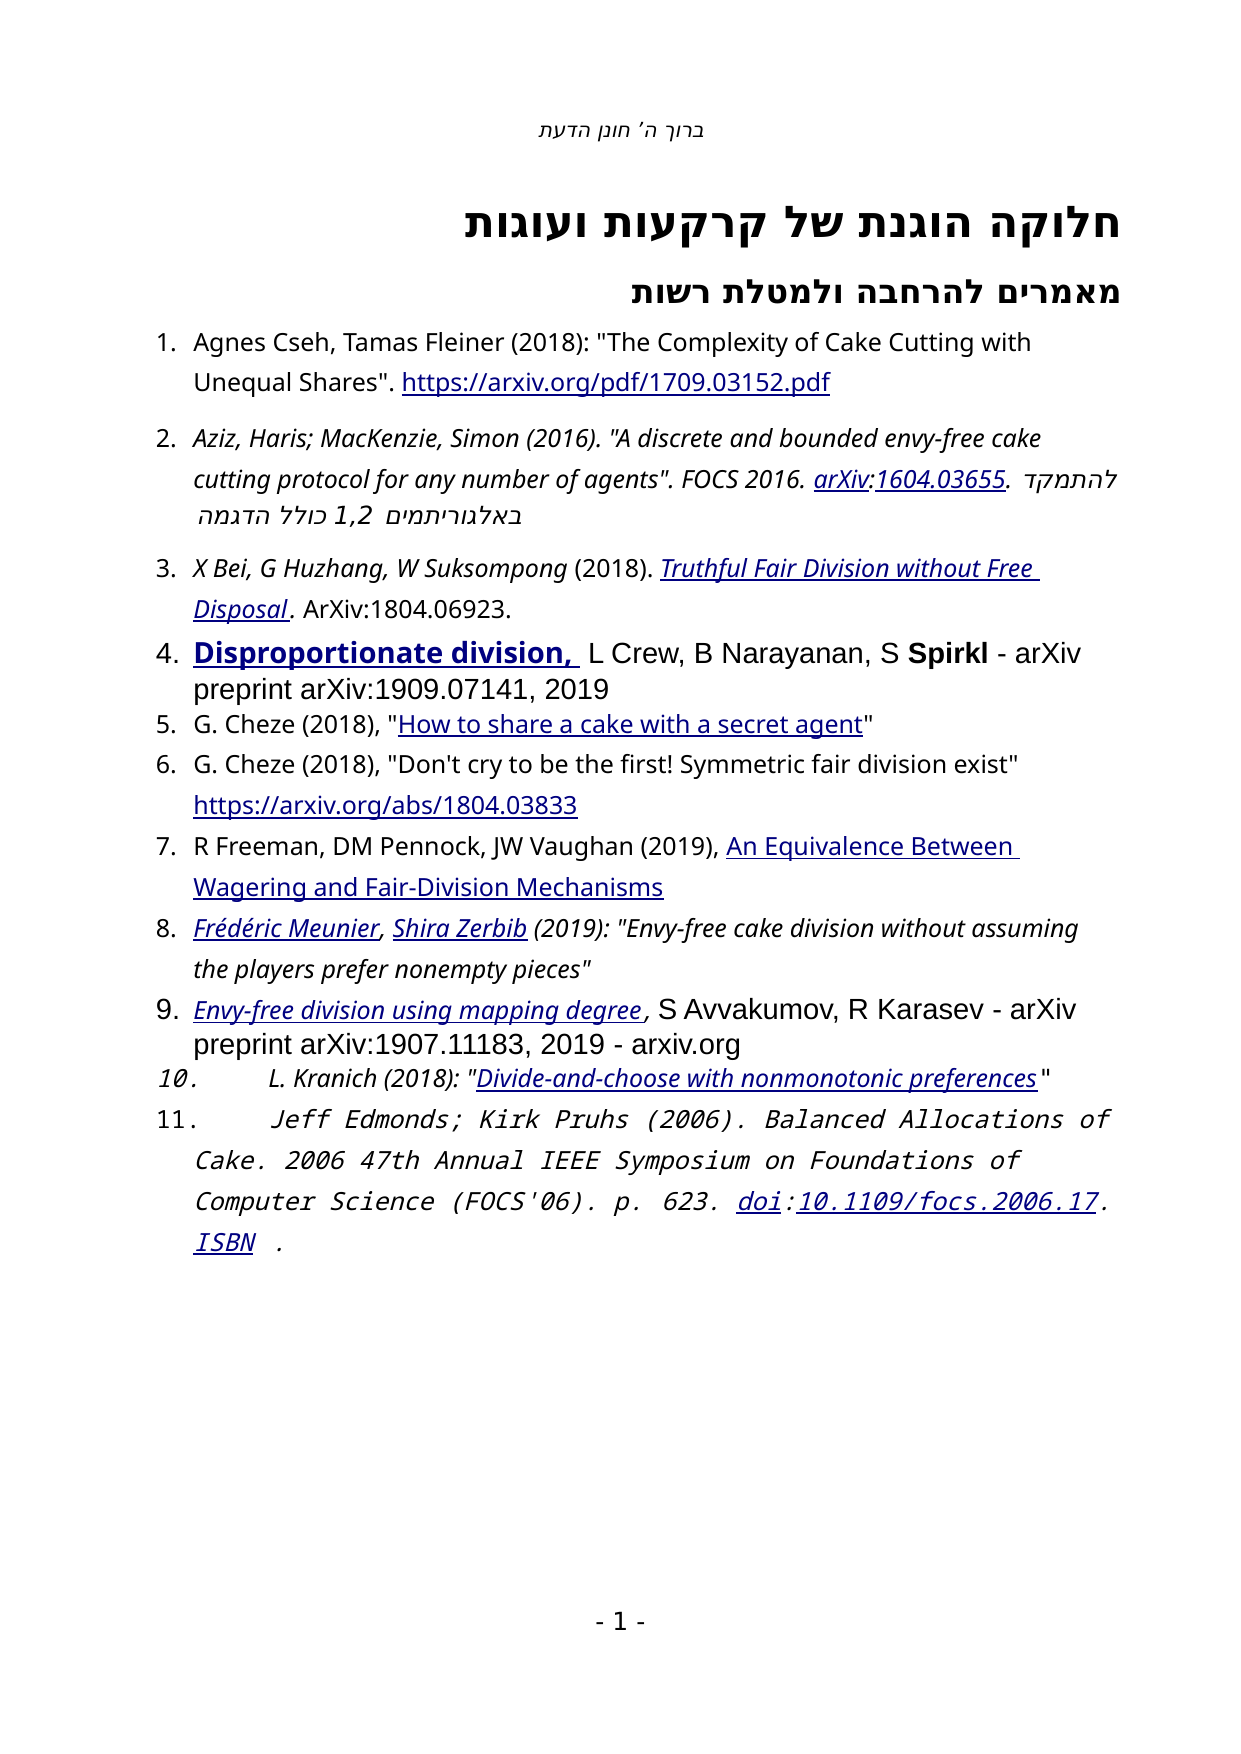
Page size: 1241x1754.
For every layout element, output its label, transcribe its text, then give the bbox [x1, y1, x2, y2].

list L. Kranich (2018): "Divide-and-choose with nonmonotonic preferences‏"‏ [156, 1061, 1122, 1095]
subtitle Disproportionate division, L Crew, B Narayanan, S Spirkl - arXiv preprint arXiv:1909.07141, 2019‏ ‏ [156, 632, 1122, 706]
subtitle מאמרים להרחבה ולמטלת רשות [118, 273, 1122, 312]
subtitle חלוקה הוגנת של קרקעות ועוגות [118, 197, 1122, 248]
subtitle Envy-free division using mapping degree‏, S Avvakumov, R Karasev - arXiv preprint arXiv:1907.11183, 2019‏ - arxiv.org‏ [156, 992, 1122, 1061]
list Frédéric Meunier, Shira Zerbib (2019): "Envy-free cake division without assuming the players prefer nonempty pieces" [156, 911, 1122, 985]
list R Freeman, DM Pennock, JW Vaughan (2019), An Equivalence Between Wagering and Fair-Division Mechanisms‏ [156, 829, 1122, 904]
list G. Cheze (2018), "Don't cry to be the first! Symmetric fair division exist" https://arxiv.org/abs/1804.03833 [156, 747, 1122, 822]
list Agnes Cseh, Tamas Fleiner (2018): "The Complexity of Cake Cutting with Unequal Shares". https://arxiv.org/pdf/1709.03152.pdf [156, 324, 1122, 399]
list Jeff Edmonds; Kirk Pruhs (2006). Balanced Allocations of Cake. 2006 47th Annual IEEE Symposium on Foundations of Computer Science (FOCS'06). p. 623. doi:10.1109/focs.2006.17. ISBN . [156, 1102, 1122, 1258]
list X Bei, G Huzhang, W Suksompong (2018). Truthful Fair Division without Free Disposal‏. ArXiv:1804.06923. [156, 551, 1122, 626]
list G. Cheze (2018), "How to share a cake with a secret agent‏" [156, 706, 1122, 740]
list Aziz, Haris; MacKenzie, Simon (2016). "A discrete and bounded envy-free cake cutting protocol for any number of agents". FOCS 2016. arXiv:1604.03655. להתמקד באלגוריתמים 1,2 כולל הדגמה [156, 420, 1122, 530]
